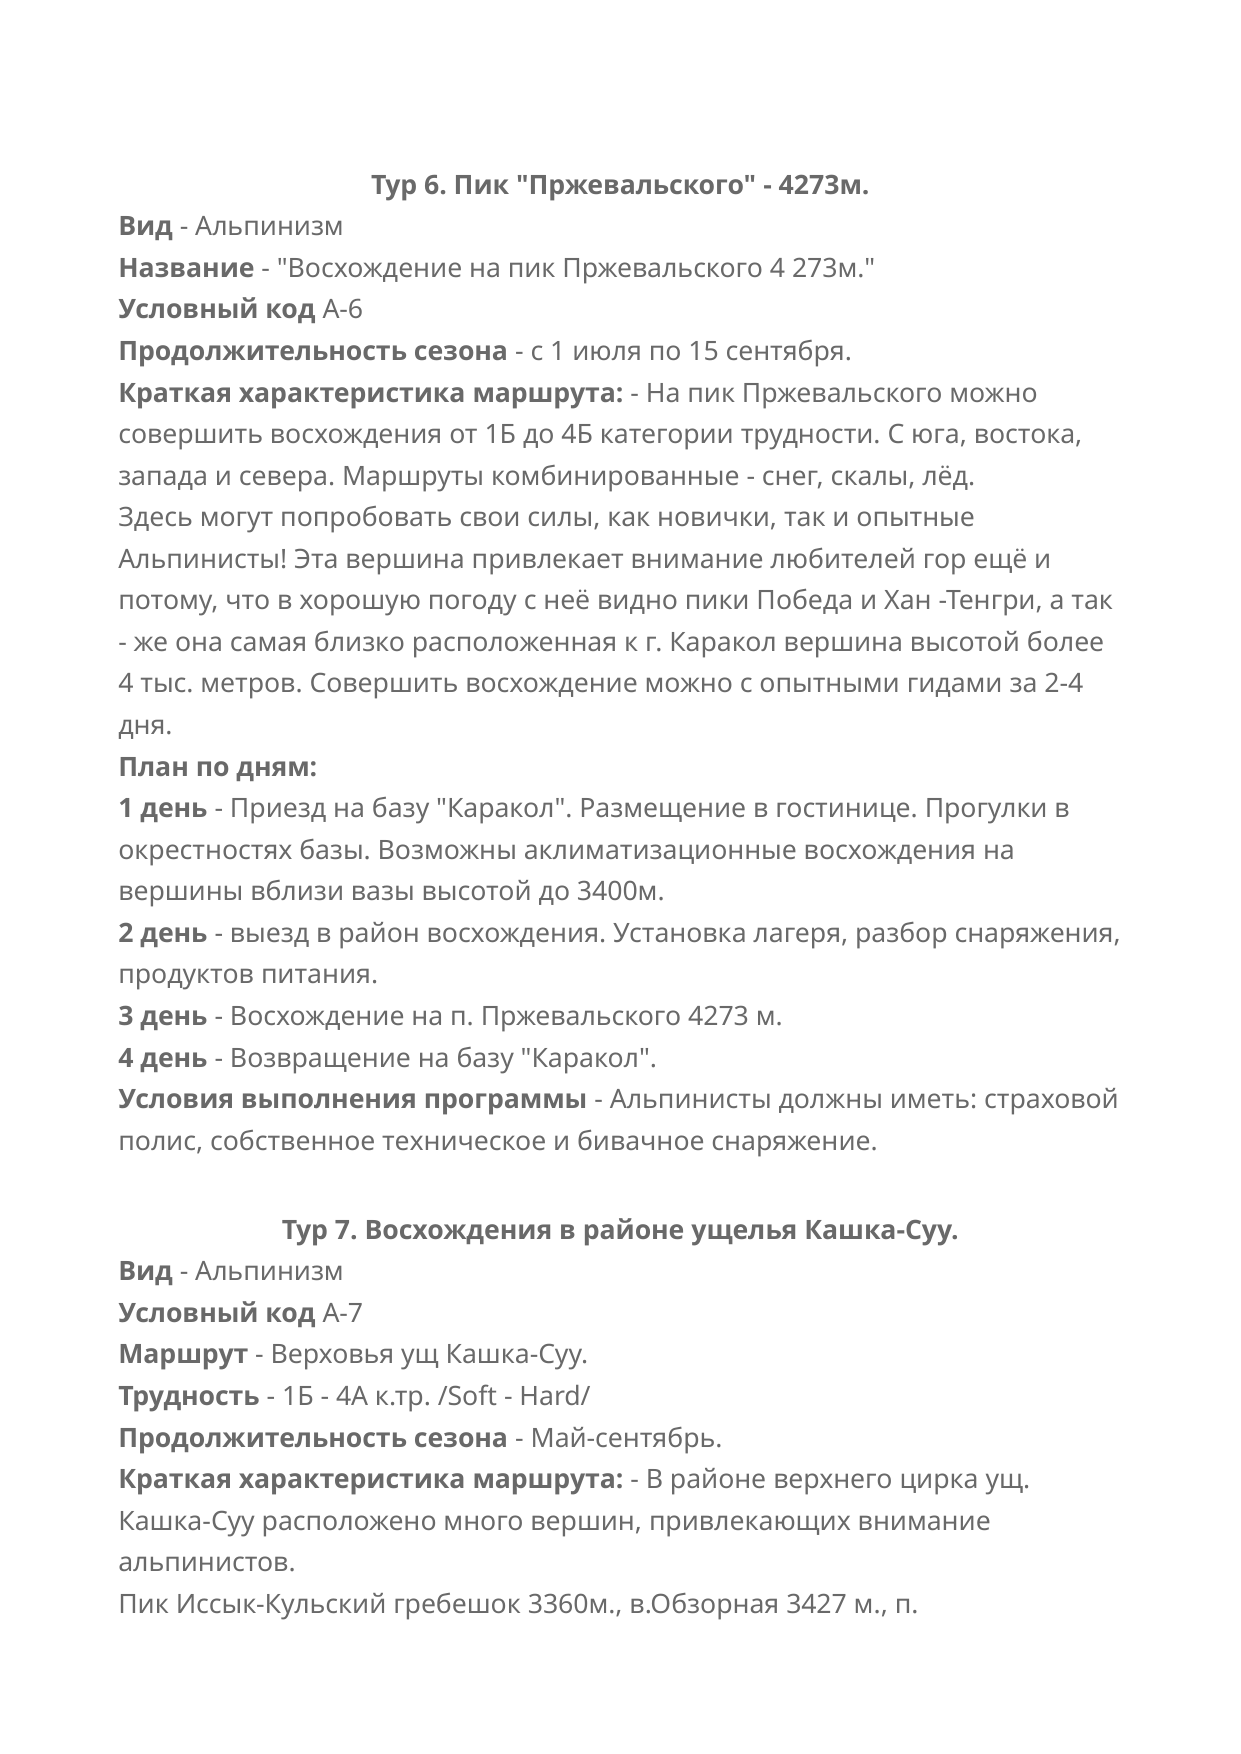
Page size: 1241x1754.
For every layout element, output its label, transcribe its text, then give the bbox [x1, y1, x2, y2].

text Тур 7. Восхождения в районе ущелья Кашка-Суу. [118, 1211, 1122, 1247]
text Вид - Альпинизм Название - "Восхождение на пик Пржевальского 4 273м." Условный код А-6 Продолжительность сезона - с 1 июля по 15 сентября. Краткая характеристика маршрута: - На пик Пржевальского можно совершить восхождения от 1Б до 4Б категории трудности. С юга, востока, запада и севера. Маршруты комбинированные - снег, скалы, лёд. Здесь могут попробовать свои силы, как новички, так и опытные Альпинисты! Эта вершина привлекает внимание любителей гор ещё и потому, что в хорошую погоду с неё видно пики Победа и Хан -Тенгри, а так - же она самая близко расположенная к г. Каракол вершина высотой более 4 тыс. метров. Совершить восхождение можно с опытными гидами за 2-4 дня. План по дням: 1 день - Приезд на базу "Каракол". Размещение в гостинице. Прогулки в окрестностях базы. Возможны аклиматизационные восхождения на вершины вблизи вазы высотой до 3400м. 2 день - выезд в район восхождения. Установка лагеря, разбор снаряжения, продуктов питания. 3 день - Восхождение на п. Пржевальского 4273 м. 4 день - Возвращение на базу "Каракол". Условия выполнения программы - Альпинисты должны иметь: страховой полис, собственное техническое и бивачное снаряжение. [118, 207, 1122, 1158]
text Вид - Альпинизм Условный код А-7 Маршрут - Верховья ущ Кашка-Суу. Трудность - 1Б - 4А к.тр. /Soft - Hard/ Продолжительность сезона - Май-сентябрь. Краткая характеристика маршрута: - В районе верхнего цирка ущ. Кашка-Суу расположено много вершин, привлекающих внимание альпинистов. Пик Иссык-Кульский гребешок 3360м., в.Обзорная 3427 м., п. [118, 1252, 1122, 1621]
text Тур 6. Пик "Пржевальского" - 4273м. [118, 166, 1122, 202]
